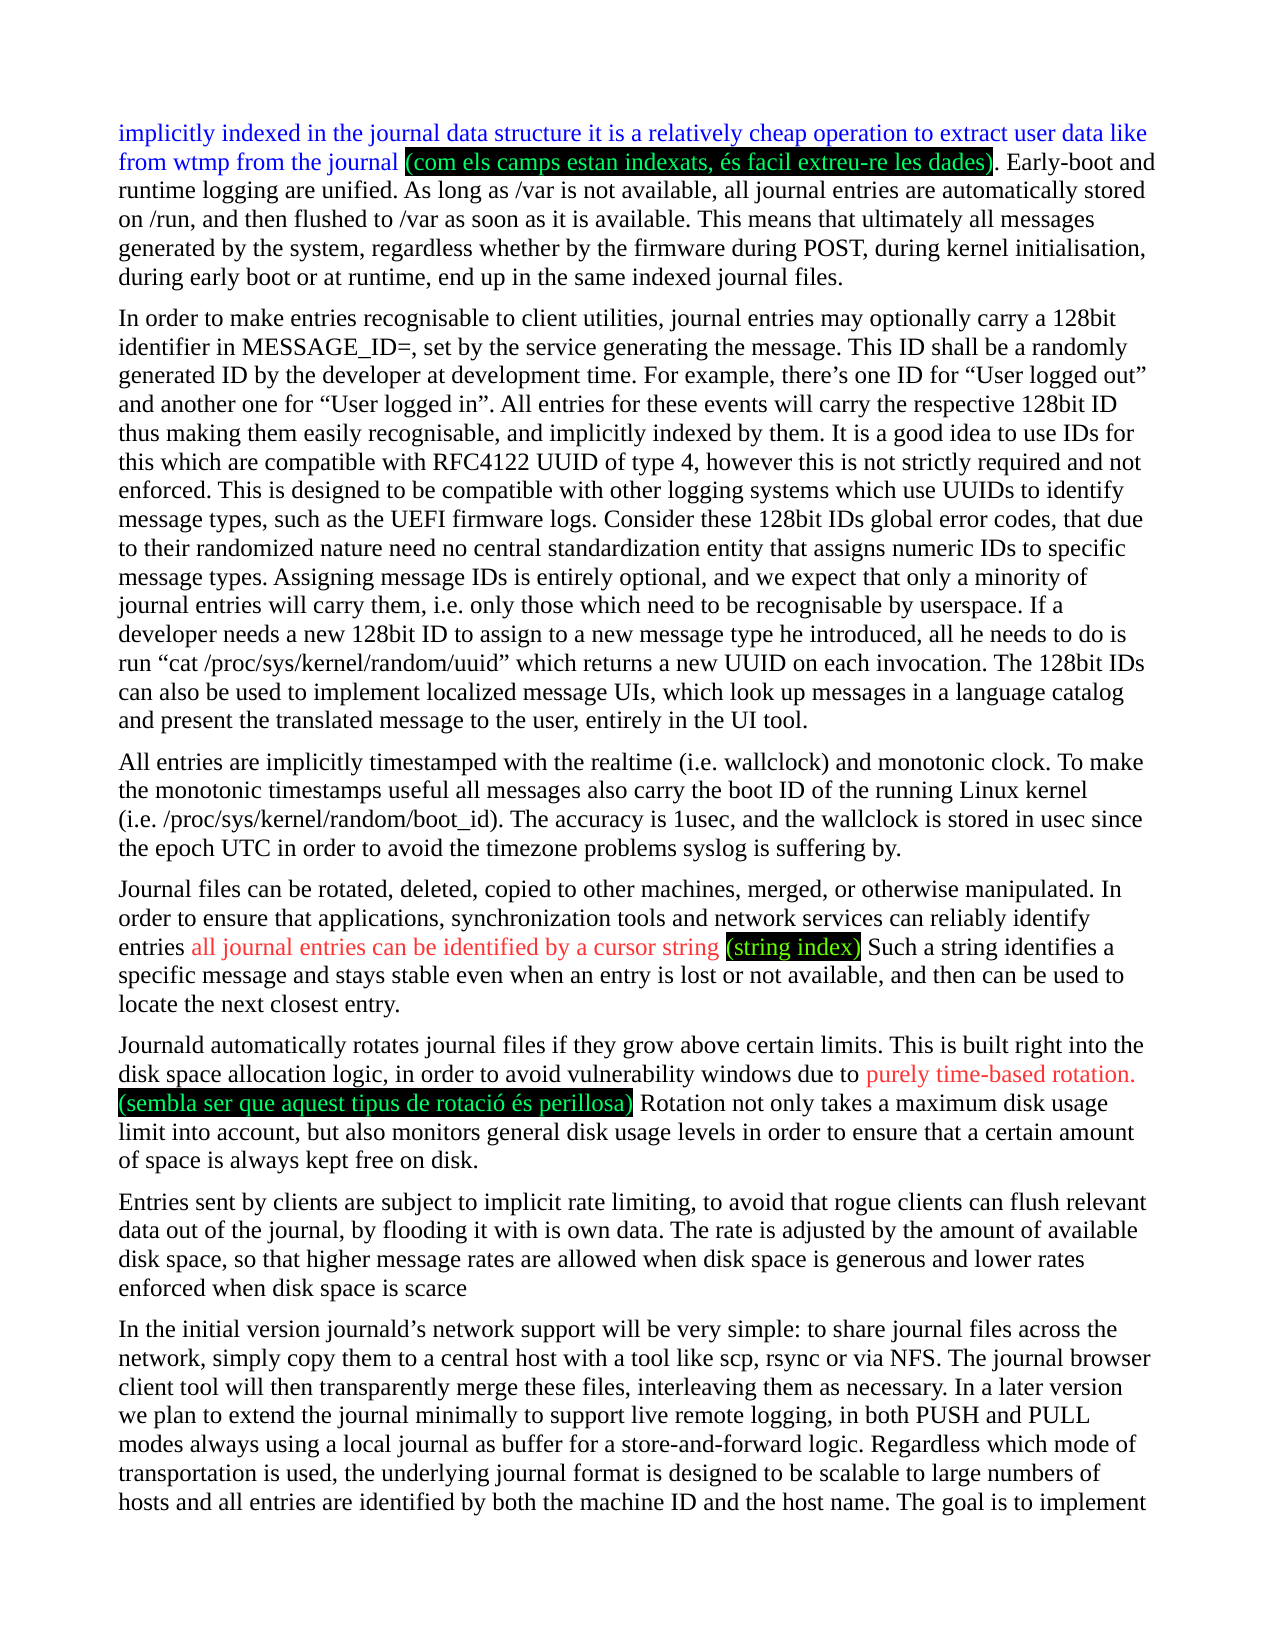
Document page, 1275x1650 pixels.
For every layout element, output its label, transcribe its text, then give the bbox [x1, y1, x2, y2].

text All entries are implicitly timestamped with the realtime (i.e. wallclock) and monotonic clock. To make the monotonic timestamps useful all messages also carry the boot ID of the running Linux kernel (i.e. /proc/sys/kernel/random/boot_id). The accuracy is 1usec, and the wallclock is stored in usec since the epoch UTC in order to avoid the timezone problems syslog is suffering by. [118, 747, 1157, 862]
text Journald automatically rotates journal files if they grow above certain limits. This is built right into the disk space allocation logic, in order to avoid vulnerability windows due to purely time-based rotation. (sembla ser que aquest tipus de rotació és perillosa) Rotation not only takes a maximum disk usage limit into account, but also monitors general disk usage levels in order to ensure that a certain amount of space is always kept free on disk. [118, 1031, 1157, 1174]
text In order to make entries recognisable to client utilities, journal entries may optionally carry a 128bit identifier in MESSAGE_ID=, set by the service generating the message. This ID shall be a randomly generated ID by the developer at development time. For example, there’s one ID for “User logged out” and another one for “User logged in”. All entries for these events will carry the respective 128bit ID thus making them easily recognisable, and implicitly indexed by them. It is a good idea to use IDs for this which are compatible with RFC4122 UUID of type 4, however this is not strictly required and not enforced. This is designed to be compatible with other logging systems which use UUIDs to identify message types, such as the UEFI firmware logs. Consider these 128bit IDs global error codes, that due to their randomized nature need no central standardization entity that assigns numeric IDs to specific message types. Assigning message IDs is entirely optional, and we expect that only a minority of journal entries will carry them, i.e. only those which need to be recognisable by userspace. If a developer needs a new 128bit ID to assign to a new message type he introduced, all he needs to do is run “cat /proc/sys/kernel/random/uuid” which returns a new UUID on each invocation. The 128bit IDs can also be used to implement localized message UIs, which look up messages in a language catalog and present the translated message to the user, entirely in the UI tool. [118, 303, 1157, 734]
text Entries sent by clients are subject to implicit rate limiting, to avoid that rogue clients can flush relevant data out of the journal, by flooding it with is own data. The rate is adjusted by the amount of available disk space, so that higher message rates are allowed when disk space is generous and lower rates enforced when disk space is scarce [118, 1187, 1157, 1302]
text In the initial version journald’s network support will be very simple: to share journal files across the network, simply copy them to a central host with a tool like scp, rsync or via NFS. The journal browser client tool will then transparently merge these files, interleaving them as necessary. In a later version we plan to extend the journal minimally to support live remote logging, in both PUSH and PULL modes always using a local journal as buffer for a store-and-forward logic. Regardless which mode of transportation is used, the underlying journal format is designed to be scalable to large numbers of hosts and all entries are identified by both the machine ID and the host name. The goal is to implement [118, 1314, 1157, 1516]
text implicitly indexed in the journal data structure it is a relatively cheap operation to extract user data like from wtmp from the journal (com els camps estan indexats, és facil extreu-re les dades). Early-boot and runtime logging are unified. As long as /var is not available, all journal entries are automatically stored on /run, and then flushed to /var as soon as it is available. This means that ultimately all messages generated by the system, regardless whether by the firmware during POST, during kernel initialisation, during early boot or at runtime, end up in the same indexed journal files. [118, 118, 1157, 291]
text Journal files can be rotated, deleted, copied to other machines, merged, or otherwise manipulated. In order to ensure that applications, synchronization tools and network services can reliably identify entries all journal entries can be identified by a cursor string (string index) Such a string identifies a specific message and stays stable even when an entry is lost or not available, and then can be used to locate the next closest entry. [118, 874, 1157, 1018]
